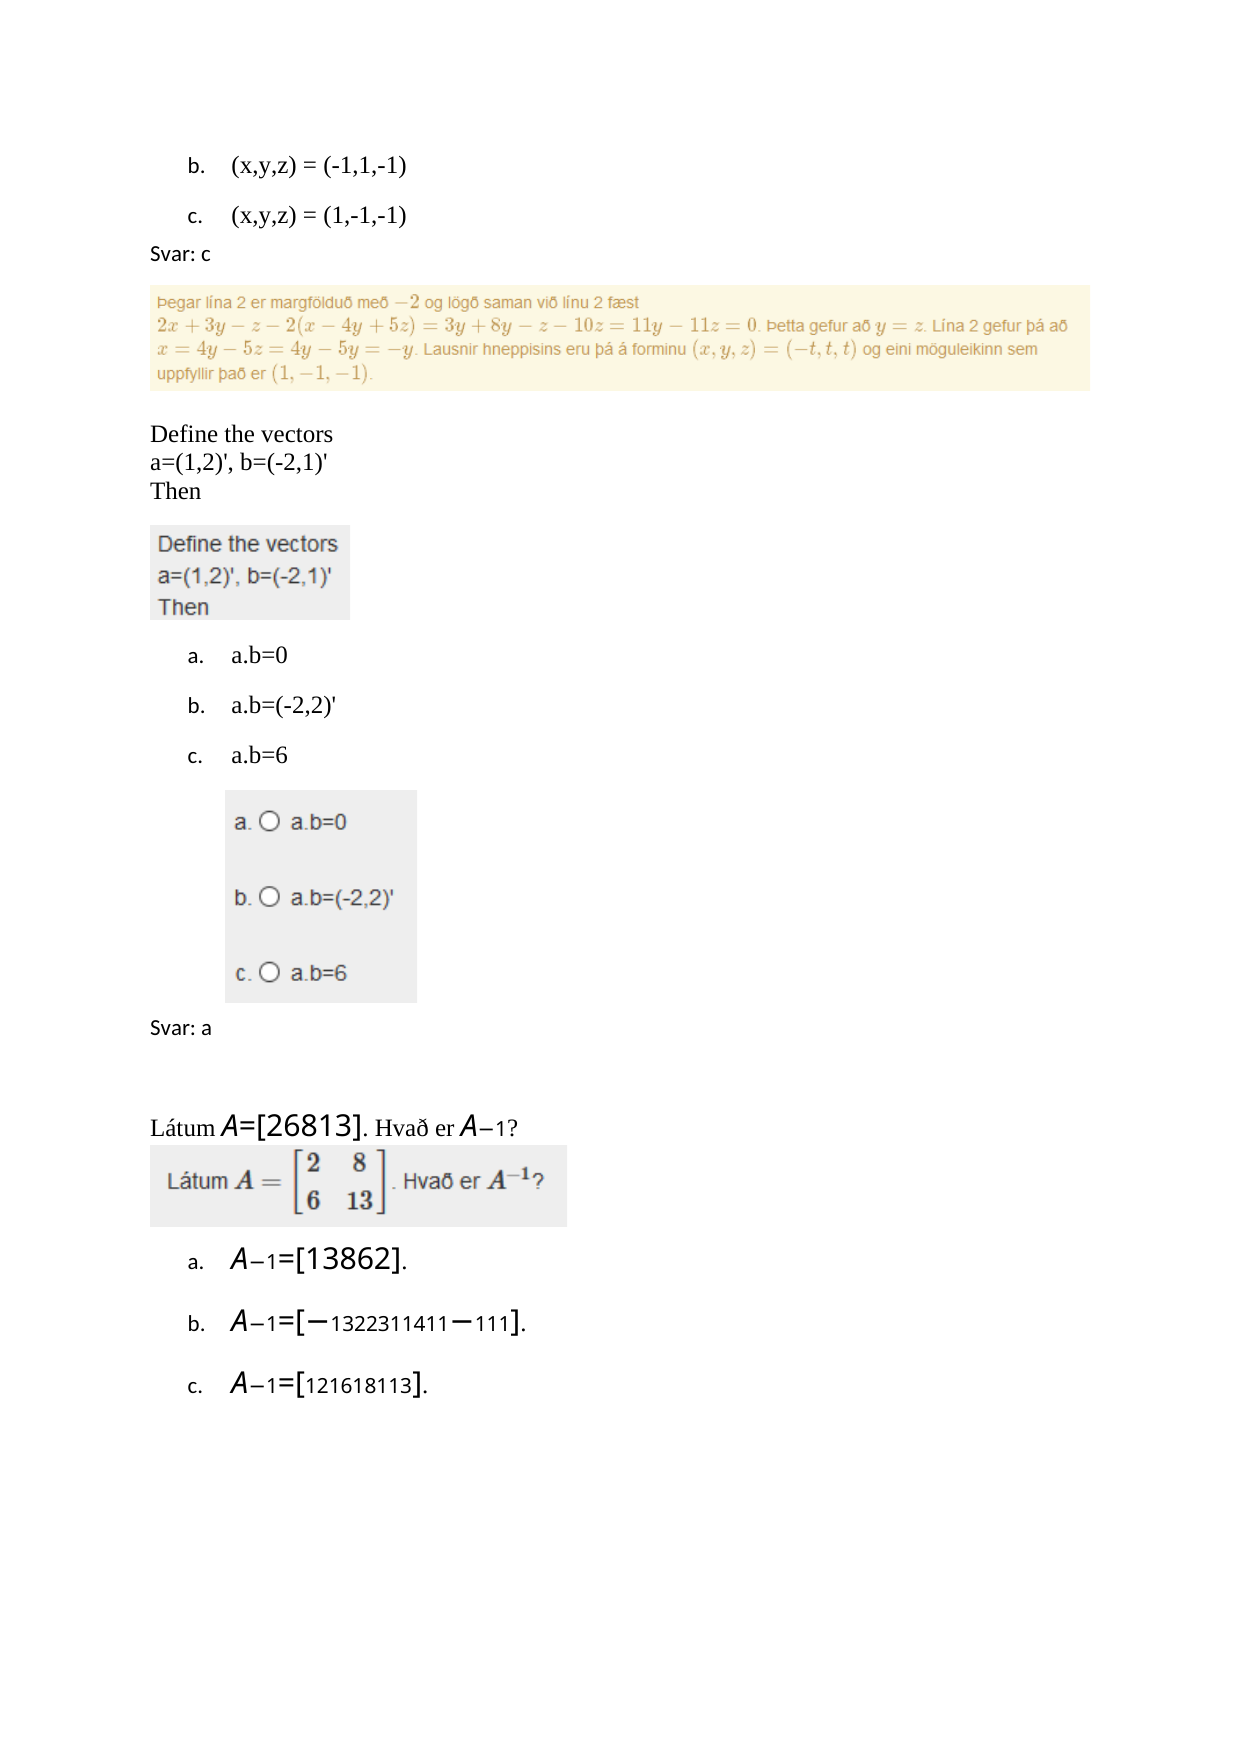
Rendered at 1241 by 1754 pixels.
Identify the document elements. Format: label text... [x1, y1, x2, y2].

text Látum A=[26813]. Hvað er A−1? [150, 1104, 1090, 1146]
list (x,y,z) = (1,-1,-1) [187, 200, 1090, 229]
list (x,y,z) = (-1,1,-1) [187, 150, 1090, 179]
list A−1=[13862]. [187, 1237, 1090, 1278]
list a.b=6 [187, 740, 1090, 769]
text Svar: a [150, 1013, 1090, 1041]
list A−1=[−1322311411−111]. [187, 1299, 1090, 1340]
text Define the vectors a=(1,2)', b=(-2,1)' Then [150, 419, 1090, 505]
list a.b=(-2,2)' [187, 690, 1090, 719]
list A−1=[121618113]. [187, 1361, 1090, 1402]
text Svar: c [150, 239, 1090, 267]
list a.b=0 [187, 640, 1090, 669]
